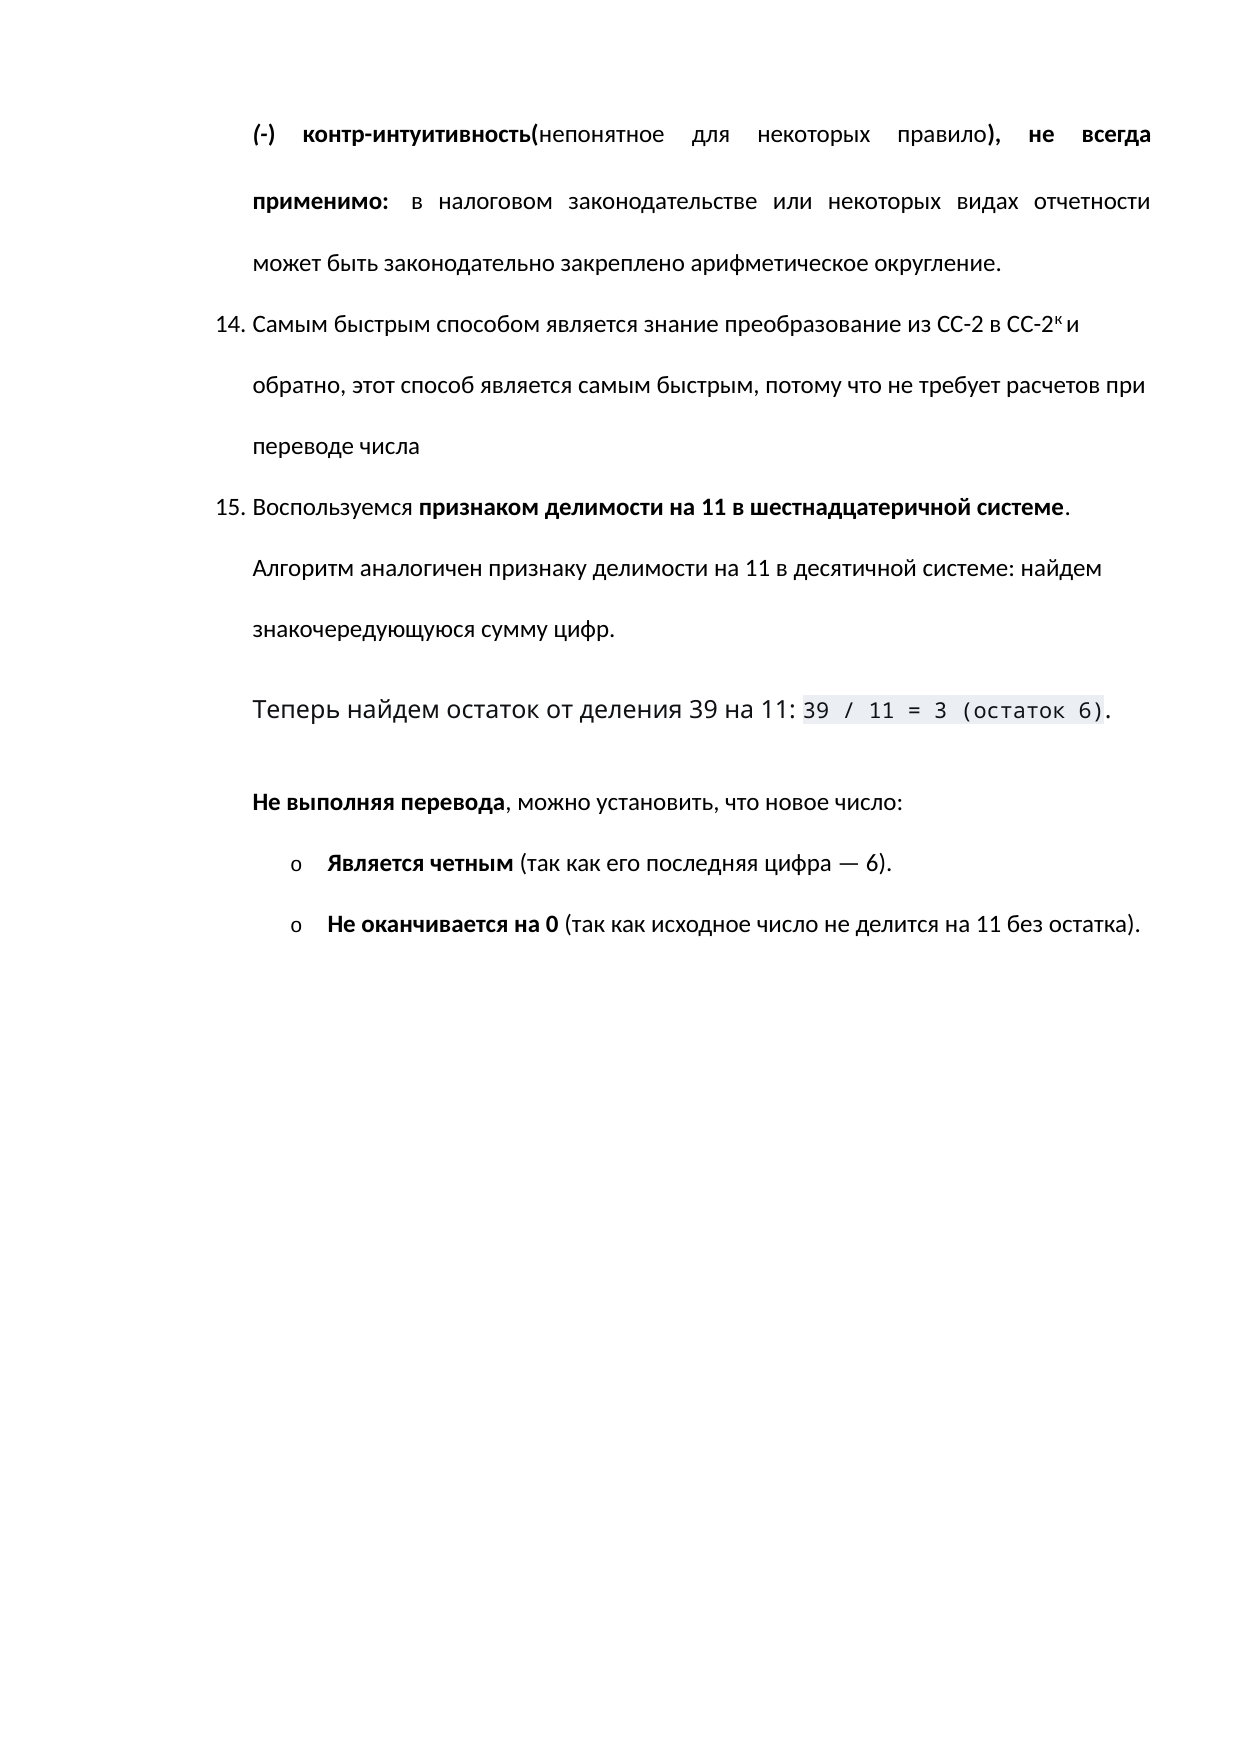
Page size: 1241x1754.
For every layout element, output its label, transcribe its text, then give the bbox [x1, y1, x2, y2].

list Самым быстрым способом является знание преобразование из СС-2 в СС-2к и обратно, этот способ является самым быстрым, потому что не требует расчетов при переводе числа [215, 308, 1152, 461]
list Воспользуемся признаком делимости на 11 в шестнадцатеричной системе. Алгоритм аналогичен признаку делимости на 11 в десятичной системе: найдем знакочередующуюся сумму цифр. [215, 491, 1152, 644]
list Не оканчивается на 0 (так как исходное число не делится на 11 без остатка). [290, 908, 1152, 939]
text Теперь найдем остаток от деления 39 на 11: 39 / 11 = 3 (остаток 6). [252, 691, 1152, 725]
text (-) контр-интуитивность(непонятное для некоторых правило), не всегда применимо: в налоговом законодательстве или некоторых видах отчетности может быть законодательно закреплено арифметическое округление. [252, 118, 1152, 278]
list Является четным (так как его последняя цифра — 6). [290, 847, 1152, 878]
text Не выполняя перевода, можно установить, что новое число: [252, 786, 1152, 817]
